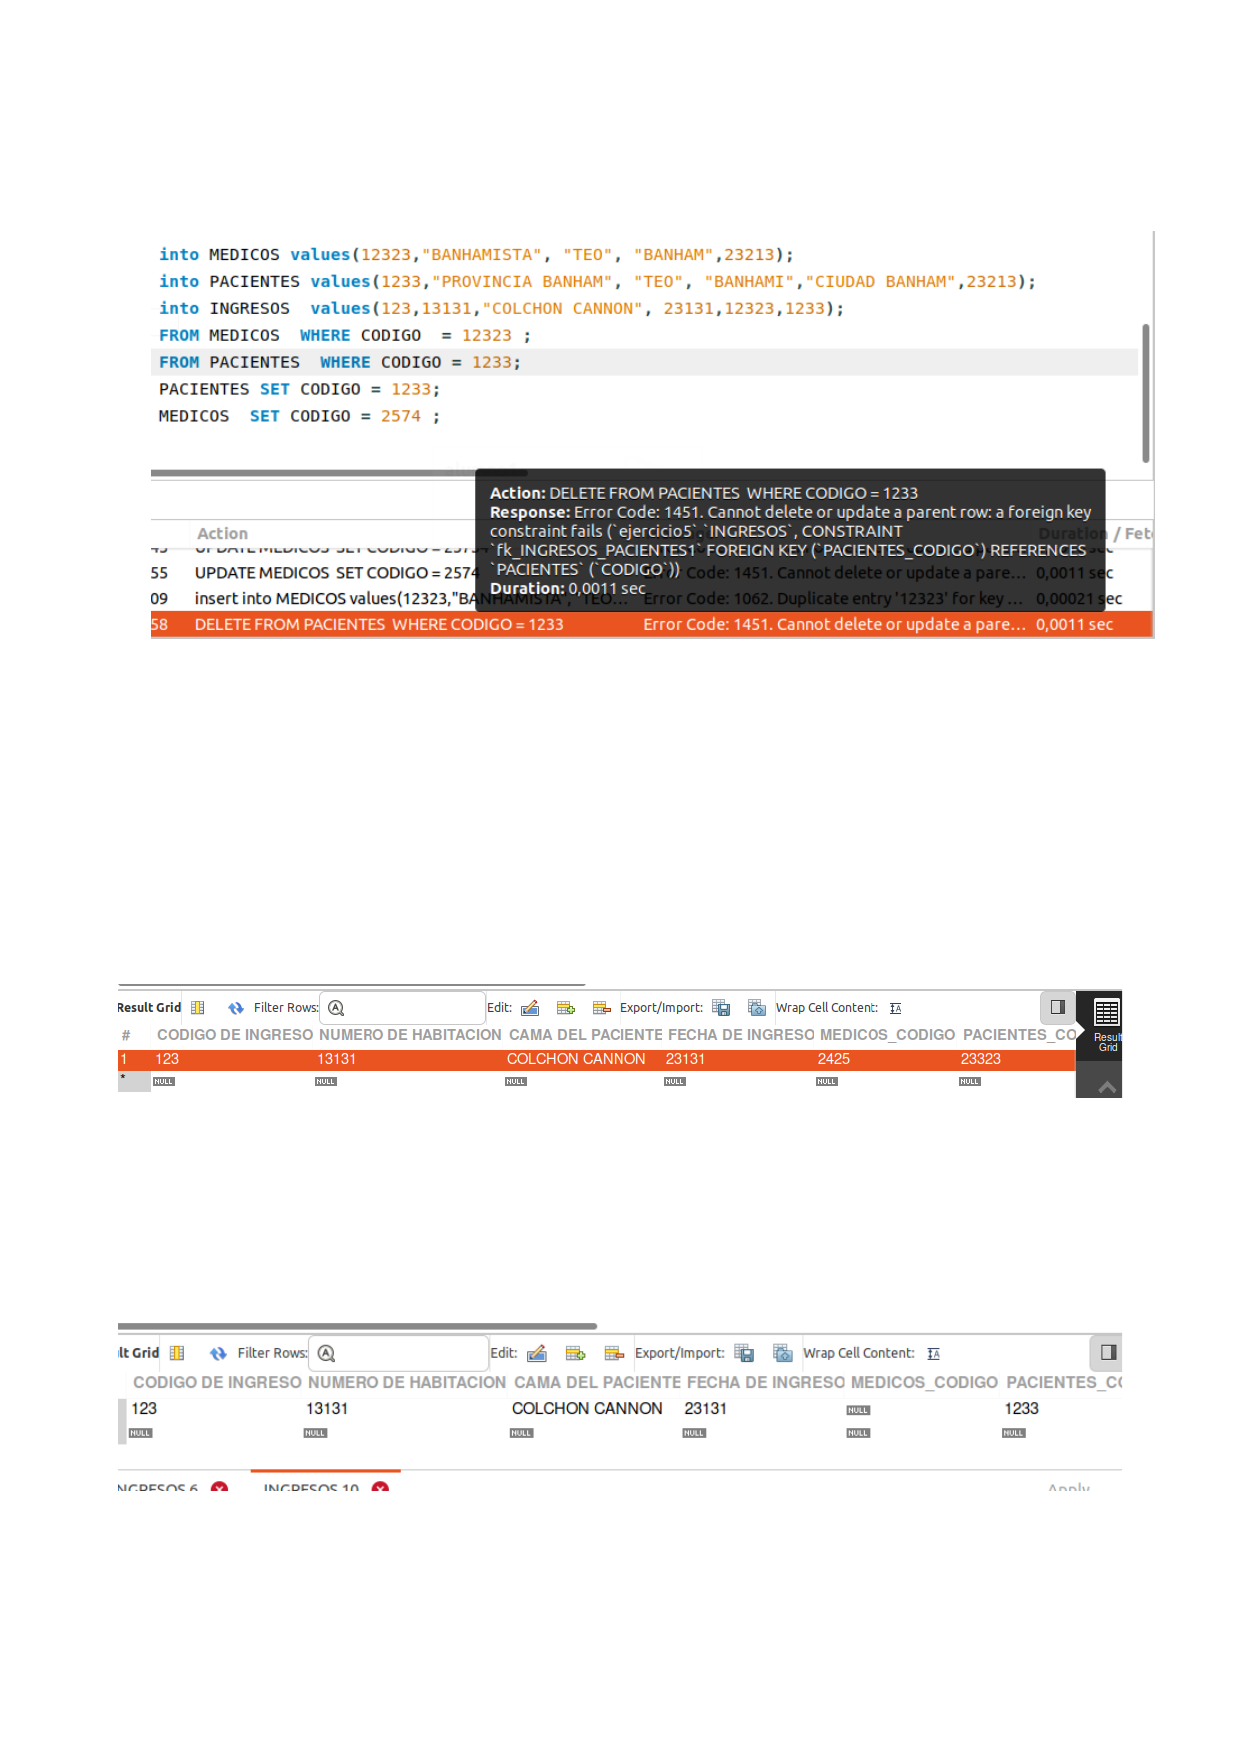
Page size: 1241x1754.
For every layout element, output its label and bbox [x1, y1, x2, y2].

picture [151, 231, 1155, 639]
picture [118, 1270, 1123, 1491]
picture [118, 984, 1123, 1098]
